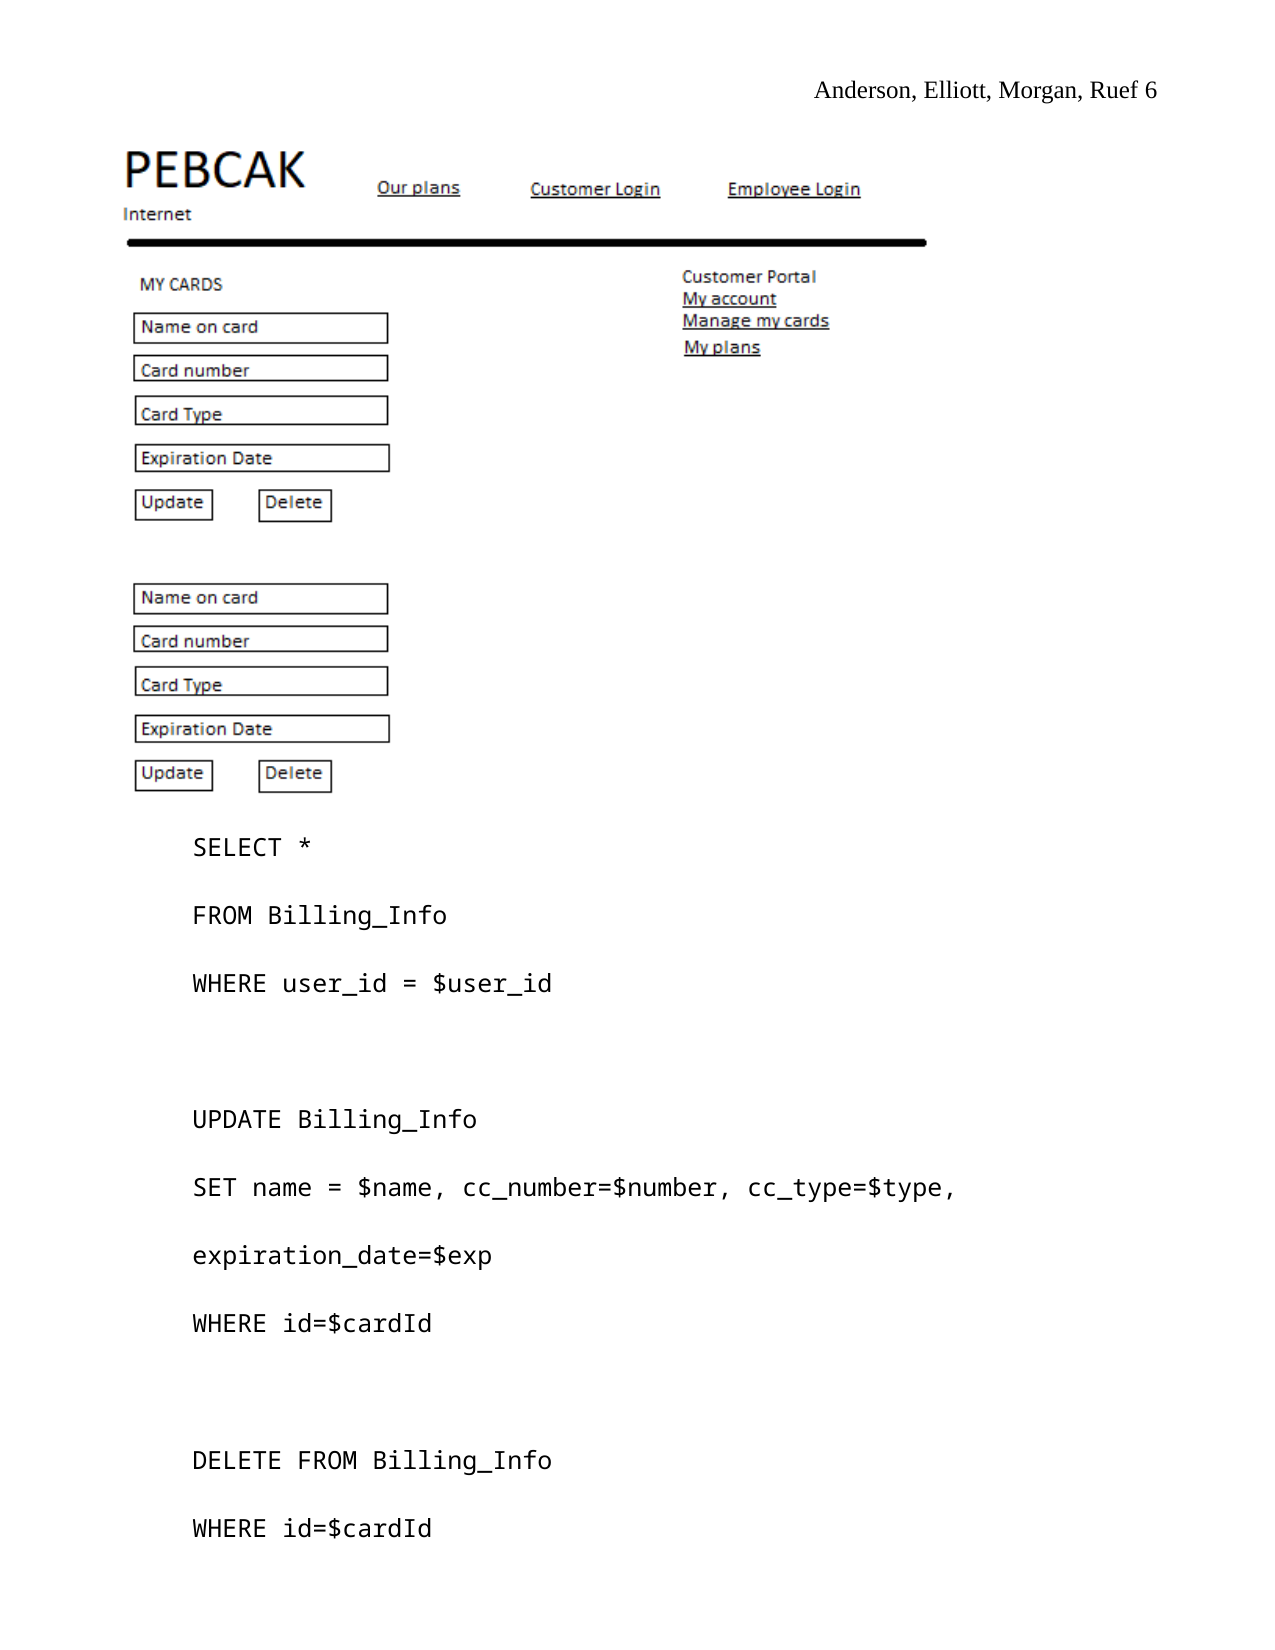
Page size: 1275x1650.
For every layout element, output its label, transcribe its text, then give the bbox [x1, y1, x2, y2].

picture [107, 126, 955, 796]
text SELECT * [192, 118, 1157, 863]
text SET name = $name, cc_number=$number, cc_type=$type, expiration_date=$exp [192, 1170, 1157, 1272]
text WHERE id=$cardId [192, 1306, 1157, 1340]
text WHERE user_id = $user_id [192, 965, 1157, 999]
text UPDATE Billing_Info [192, 1102, 1157, 1136]
text WHERE id=$cardId [192, 1510, 1157, 1544]
text FROM Billing_Info [192, 897, 1157, 931]
text DELETE FROM Billing_Info [192, 1442, 1157, 1476]
